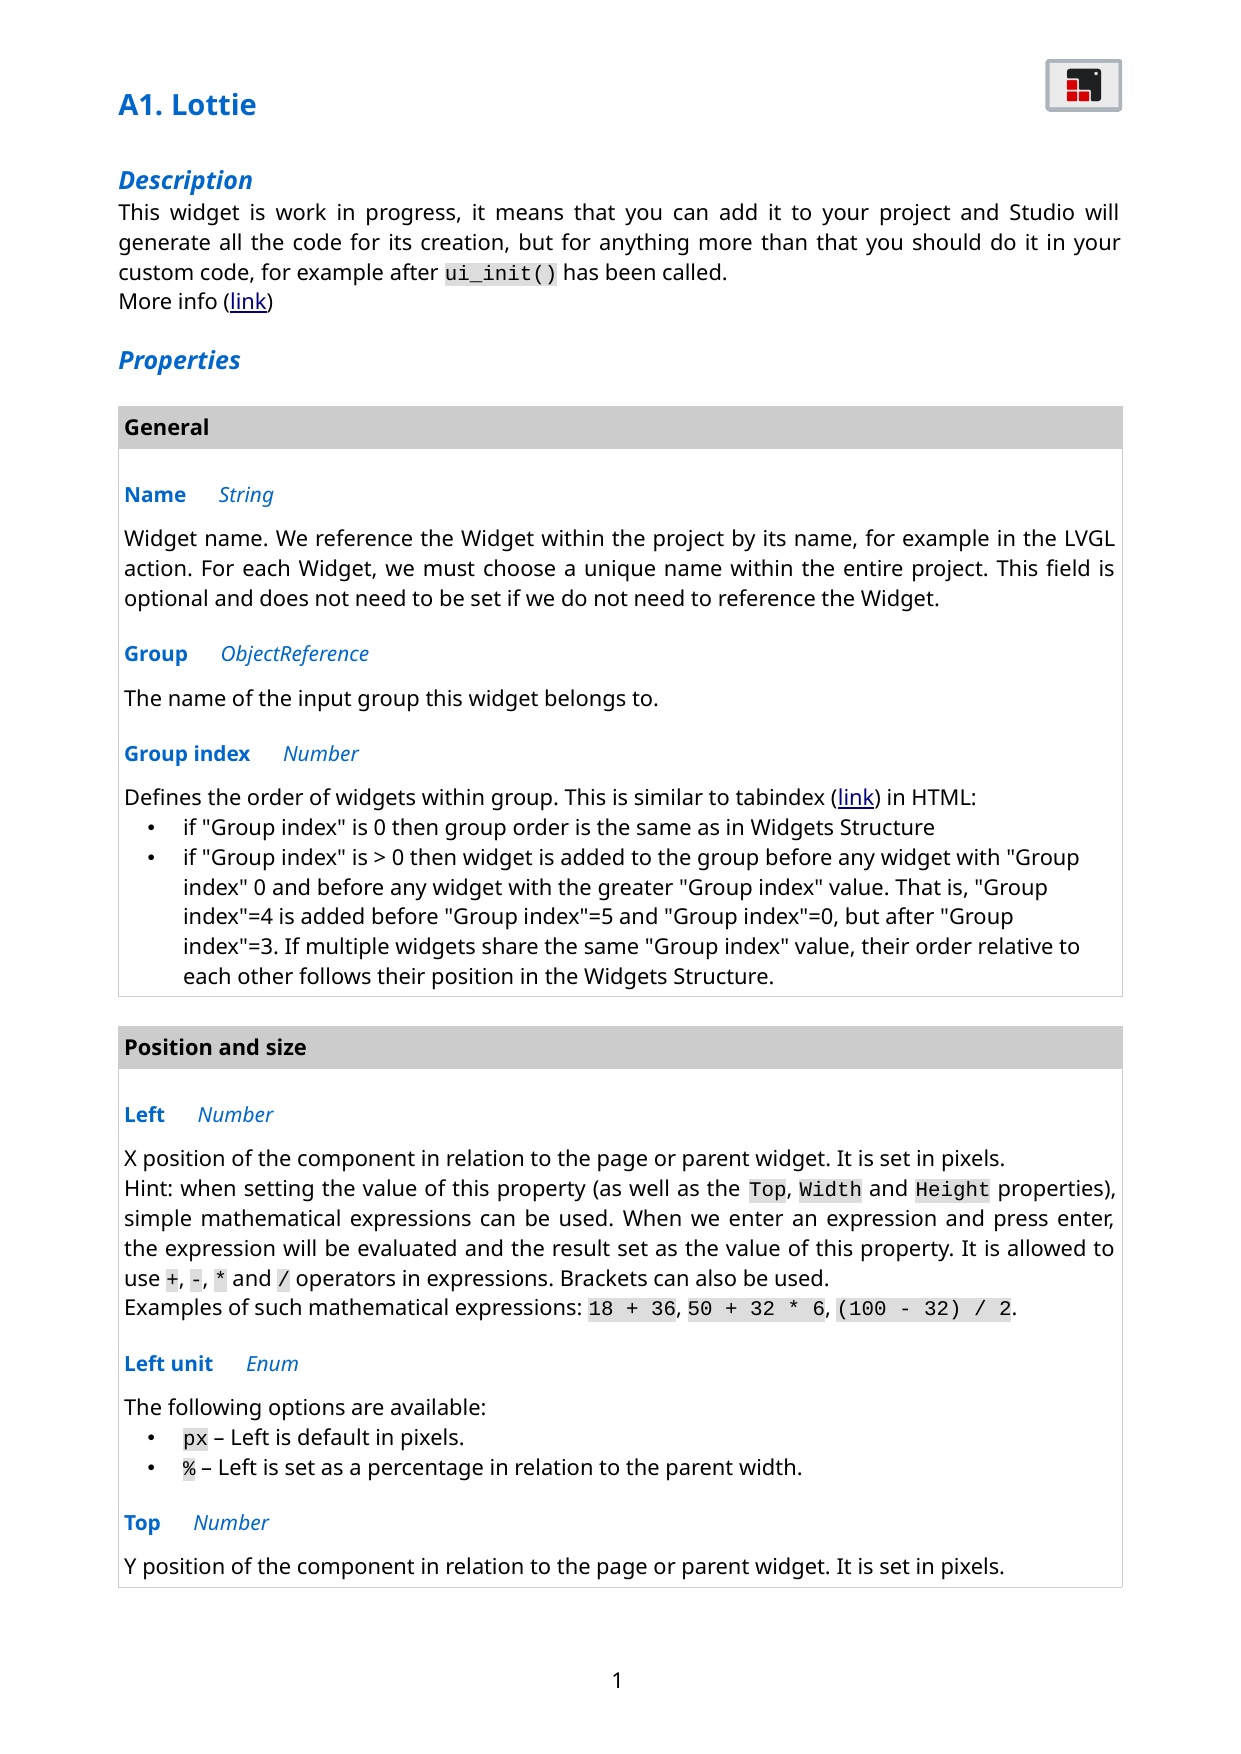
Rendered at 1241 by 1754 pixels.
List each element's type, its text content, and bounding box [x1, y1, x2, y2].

subtitle Lottie [118, 84, 1122, 124]
picture [1045, 59, 1123, 112]
table_header General [119, 407, 1122, 448]
subtitle Description [118, 163, 1122, 197]
text More info (link) [118, 286, 1122, 316]
table_header Position and size [119, 1027, 1122, 1068]
table_cell Left Number X position of the component in relation to the page or parent widget. It is set in pixels. Hint: when setting the value of this property (as well as the Top, Width and Height properties), simple mathematical expressions can be used. When we enter an expression and press enter, the expression will be evaluated and the result set as the value of this property. It is allowed to use +, -, * and / operators in expressions. Brackets can also be used. Examples of such mathematical expressions: 18 + 36, 50 + 32 * 6, (100 - 32) / 2. Left unit Enum The following options are available: px – Left is default in pixels. % – Left is set as a percentage in relation to the parent width. Top Number Y position of the component in relation to the page or parent widget. It is set in pixels. [119, 1069, 1122, 1587]
text This widget is work in progress, it means that you can add it to your project and Studio will generate all the code for its creation, but for anything more than that you should do it in your custom code, for example after ui_init() has been called. [118, 197, 1122, 286]
subtitle Properties [118, 343, 1122, 377]
table_cell Name String Widget name. We reference the Widget within the project by its name, for example in the LVGL action. For each Widget, we must choose a unique name within the entire project. This field is optional and does not need to be set if we do not need to reference the Widget. Group ObjectReference The name of the input group this widget belongs to. Group index Number Defines the order of widgets within group. This is similar to tabindex (link) in HTML: if "Group index" is 0 then group order is the same as in Widgets Structure if "Group index" is > 0 then widget is added to the group before any widget with "Group index" 0 and before any widget with the greater "Group index" value. That is, "Group index"=4 is added before "Group index"=5 and "Group index"=0, but after "Group index"=3. If multiple widgets share the same "Group index" value, their order relative to each other follows their position in the Widgets Structure. [119, 449, 1122, 996]
